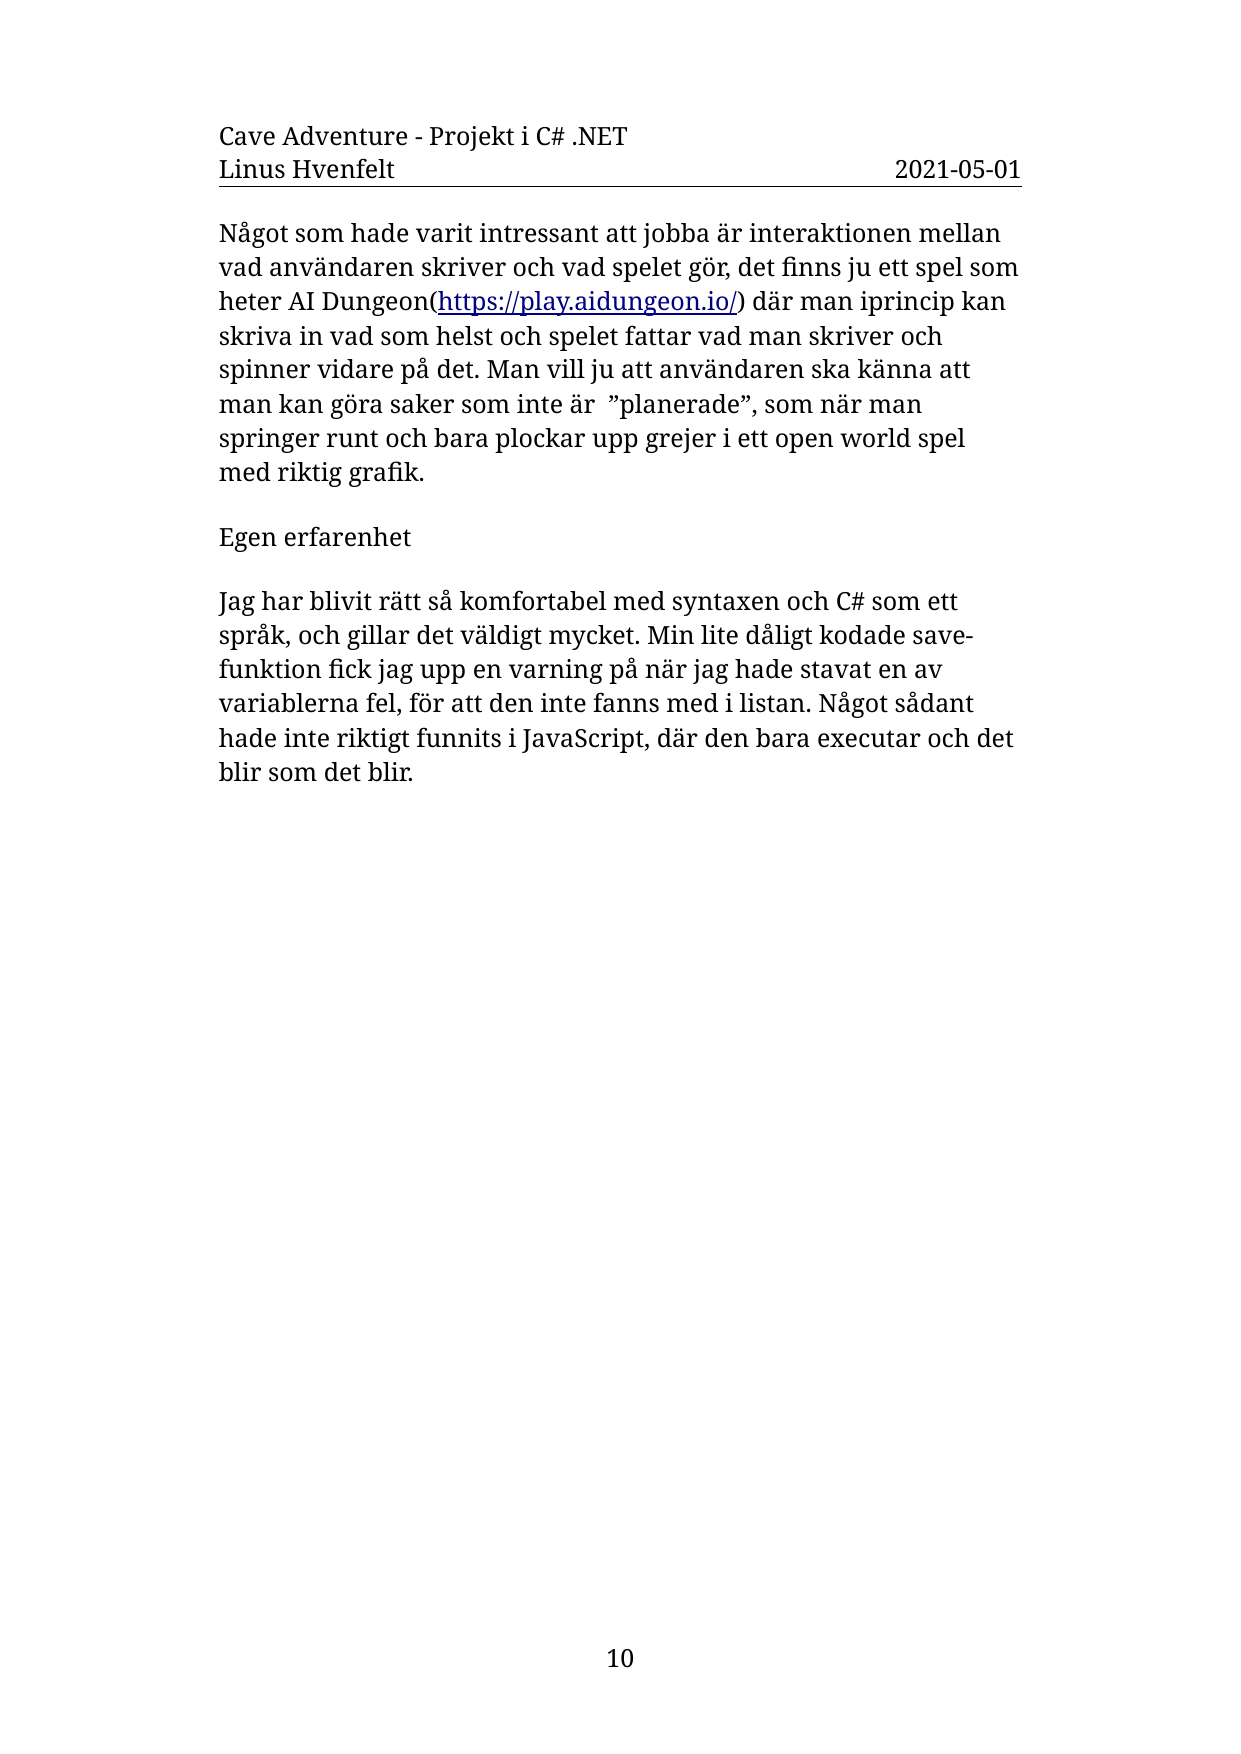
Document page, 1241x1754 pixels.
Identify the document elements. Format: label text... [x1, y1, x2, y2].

text Något som hade varit intressant att jobba är interaktionen mellan vad användaren skriver och vad spelet gör, det finns ju ett spel som heter AI Dungeon(https://play.aidungeon.io/) där man iprincip kan skriva in vad som helst och spelet fattar vad man skriver och spinner vidare på det. Man vill ju att användaren ska känna att man kan göra saker som inte är ”planerade”, som när man springer runt och bara plockar upp grejer i ett open world spel med riktig grafik. [218, 216, 1022, 488]
text Egen erfarenhet [218, 519, 1022, 553]
text Jag har blivit rätt så komfortabel med syntaxen och C# som ett språk, och gillar det väldigt mycket. Min lite dåligt kodade save-funktion fick jag upp en varning på när jag hade stavat en av variablerna fel, för att den inte fanns med i listan. Något sådant hade inte riktigt funnits i JavaScript, där den bara executar och det blir som det blir. [218, 584, 1022, 788]
